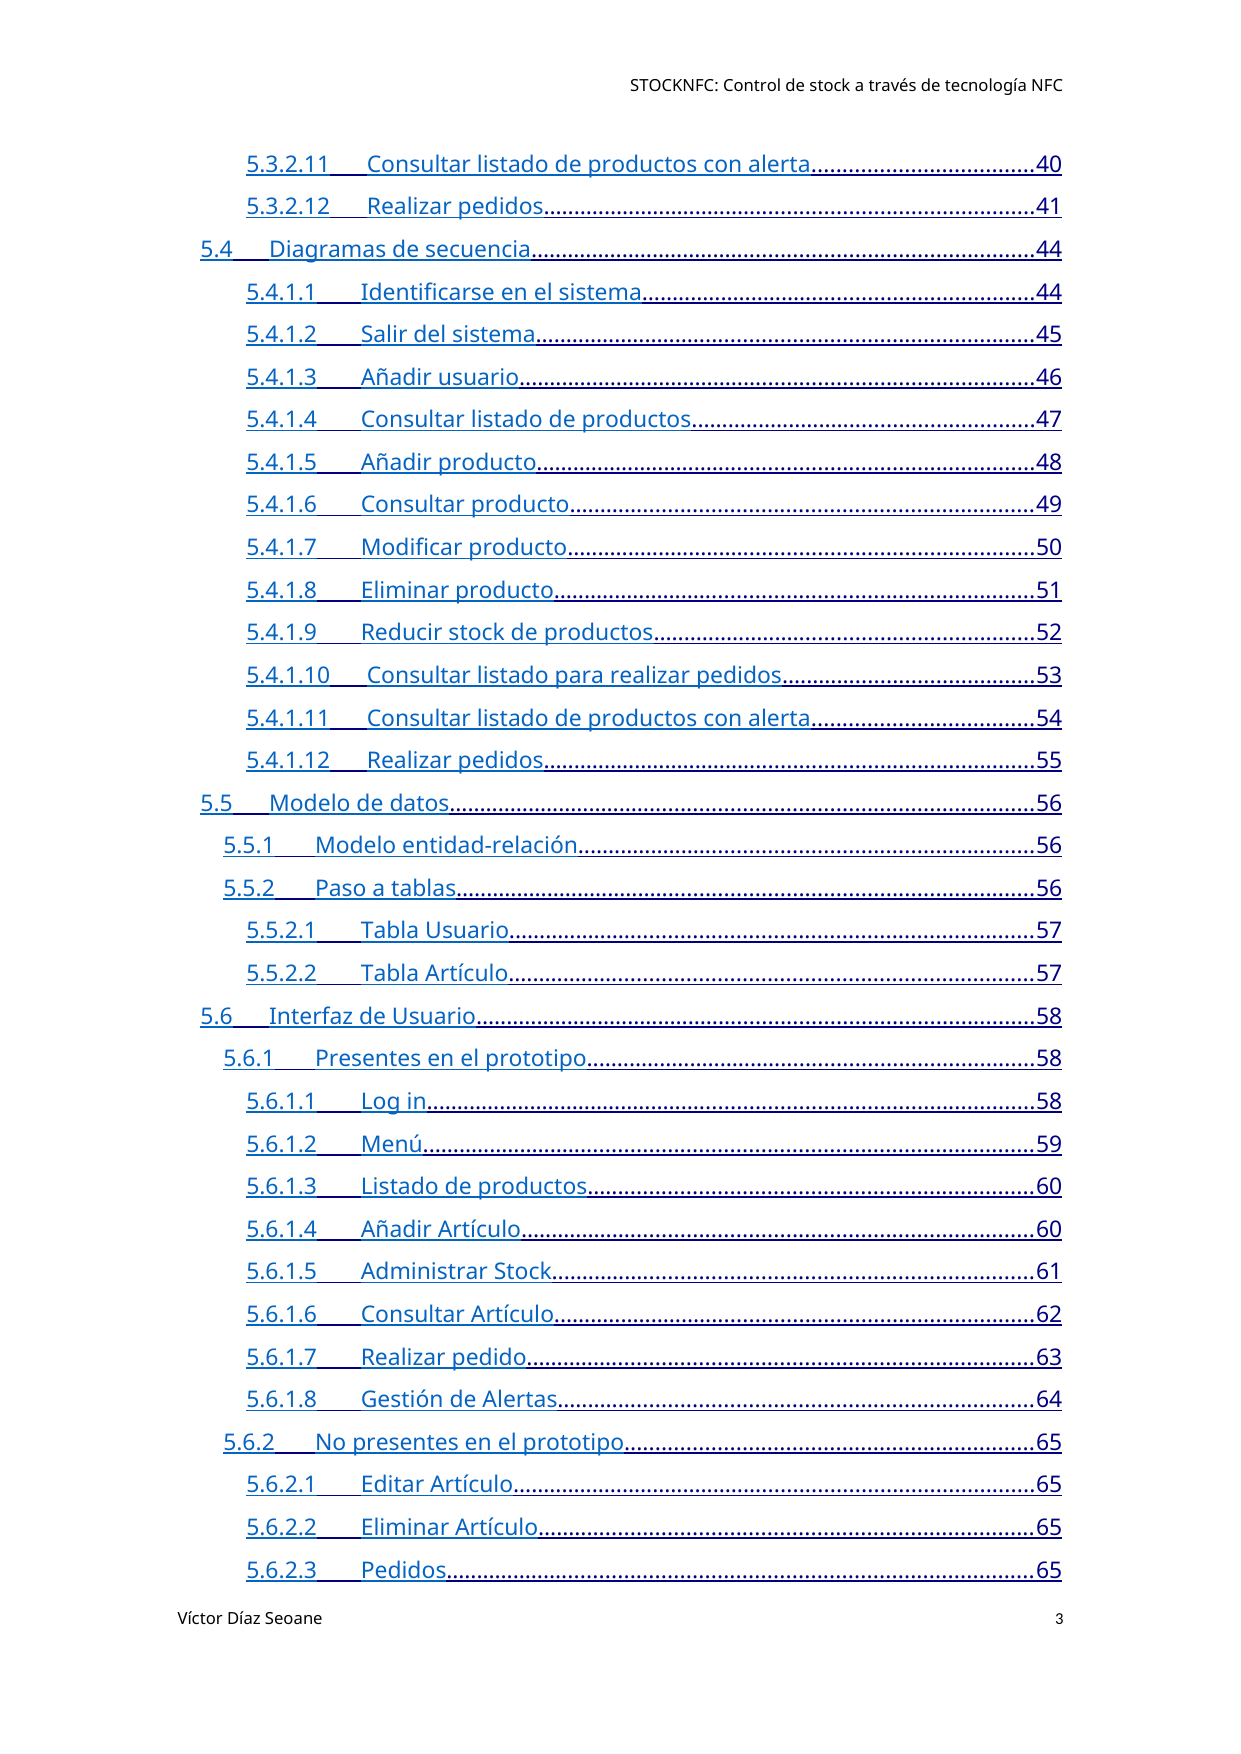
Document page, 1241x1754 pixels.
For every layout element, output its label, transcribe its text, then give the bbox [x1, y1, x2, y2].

text 5.6.2.1 Editar Artículo 65 [246, 1468, 1063, 1499]
text 5.5 Modelo de datos 56 [200, 787, 1063, 818]
text 5.6.2.2 Eliminar Artículo 65 [246, 1511, 1063, 1542]
text 5.5.2.1 Tabla Usuario 57 [246, 914, 1063, 946]
text 5.6.1.4 Añadir Artículo 60 [246, 1213, 1063, 1244]
text 5.5.2 Paso a tablas 56 [223, 872, 1063, 903]
text 5.3.2.11 Consultar listado de productos con alerta 40 [246, 148, 1063, 179]
text 5.4.1.5 Añadir producto 48 [246, 446, 1063, 477]
text 5.4.1.8 Eliminar producto 51 [246, 574, 1063, 605]
text 5.6.2 No presentes en el prototipo 65 [223, 1426, 1063, 1457]
text 5.6.2.3 Pedidos 65 [246, 1553, 1063, 1585]
text 5.6.1.8 Gestión de Alertas 64 [246, 1383, 1063, 1414]
text 5.4.1.6 Consultar producto 49 [246, 488, 1063, 520]
text 5.4.1.9 Reducir stock de productos 52 [246, 616, 1063, 647]
text 5.4.1.1 Identificarse en el sistema 44 [246, 275, 1063, 307]
text 5.6.1 Presentes en el prototipo 58 [223, 1042, 1063, 1073]
text 5.6.1.5 Administrar Stock 61 [246, 1255, 1063, 1287]
text 5.3.2.12 Realizar pedidos 41 [246, 190, 1063, 221]
text 5.5.2.2 Tabla Artículo 57 [246, 957, 1063, 988]
text 5.4.1.4 Consultar listado de productos 47 [246, 403, 1063, 434]
text 5.4.1.2 Salir del sistema 45 [246, 318, 1063, 349]
text 5.6.1.7 Realizar pedido 63 [246, 1341, 1063, 1372]
text 5.6.1.6 Consultar Artículo 62 [246, 1298, 1063, 1329]
text 5.4.1.7 Modificar producto 50 [246, 531, 1063, 562]
text 5.4.1.12 Realizar pedidos 55 [246, 744, 1063, 775]
text 5.6.1.3 Listado de productos 60 [246, 1170, 1063, 1201]
text 5.5.1 Modelo entidad-relación 56 [223, 829, 1063, 861]
text 5.4.1.3 Añadir usuario 46 [246, 361, 1063, 392]
text 5.6.1.2 Menú 59 [246, 1127, 1063, 1159]
text 5.4 Diagramas de secuencia 44 [200, 233, 1063, 264]
text 5.4.1.11 Consultar listado de productos con alerta 54 [246, 701, 1063, 733]
text 5.6 Interfaz de Usuario 58 [200, 1000, 1063, 1031]
text 5.4.1.10 Consultar listado para realizar pedidos 53 [246, 659, 1063, 690]
text 5.6.1.1 Log in 58 [246, 1085, 1063, 1116]
